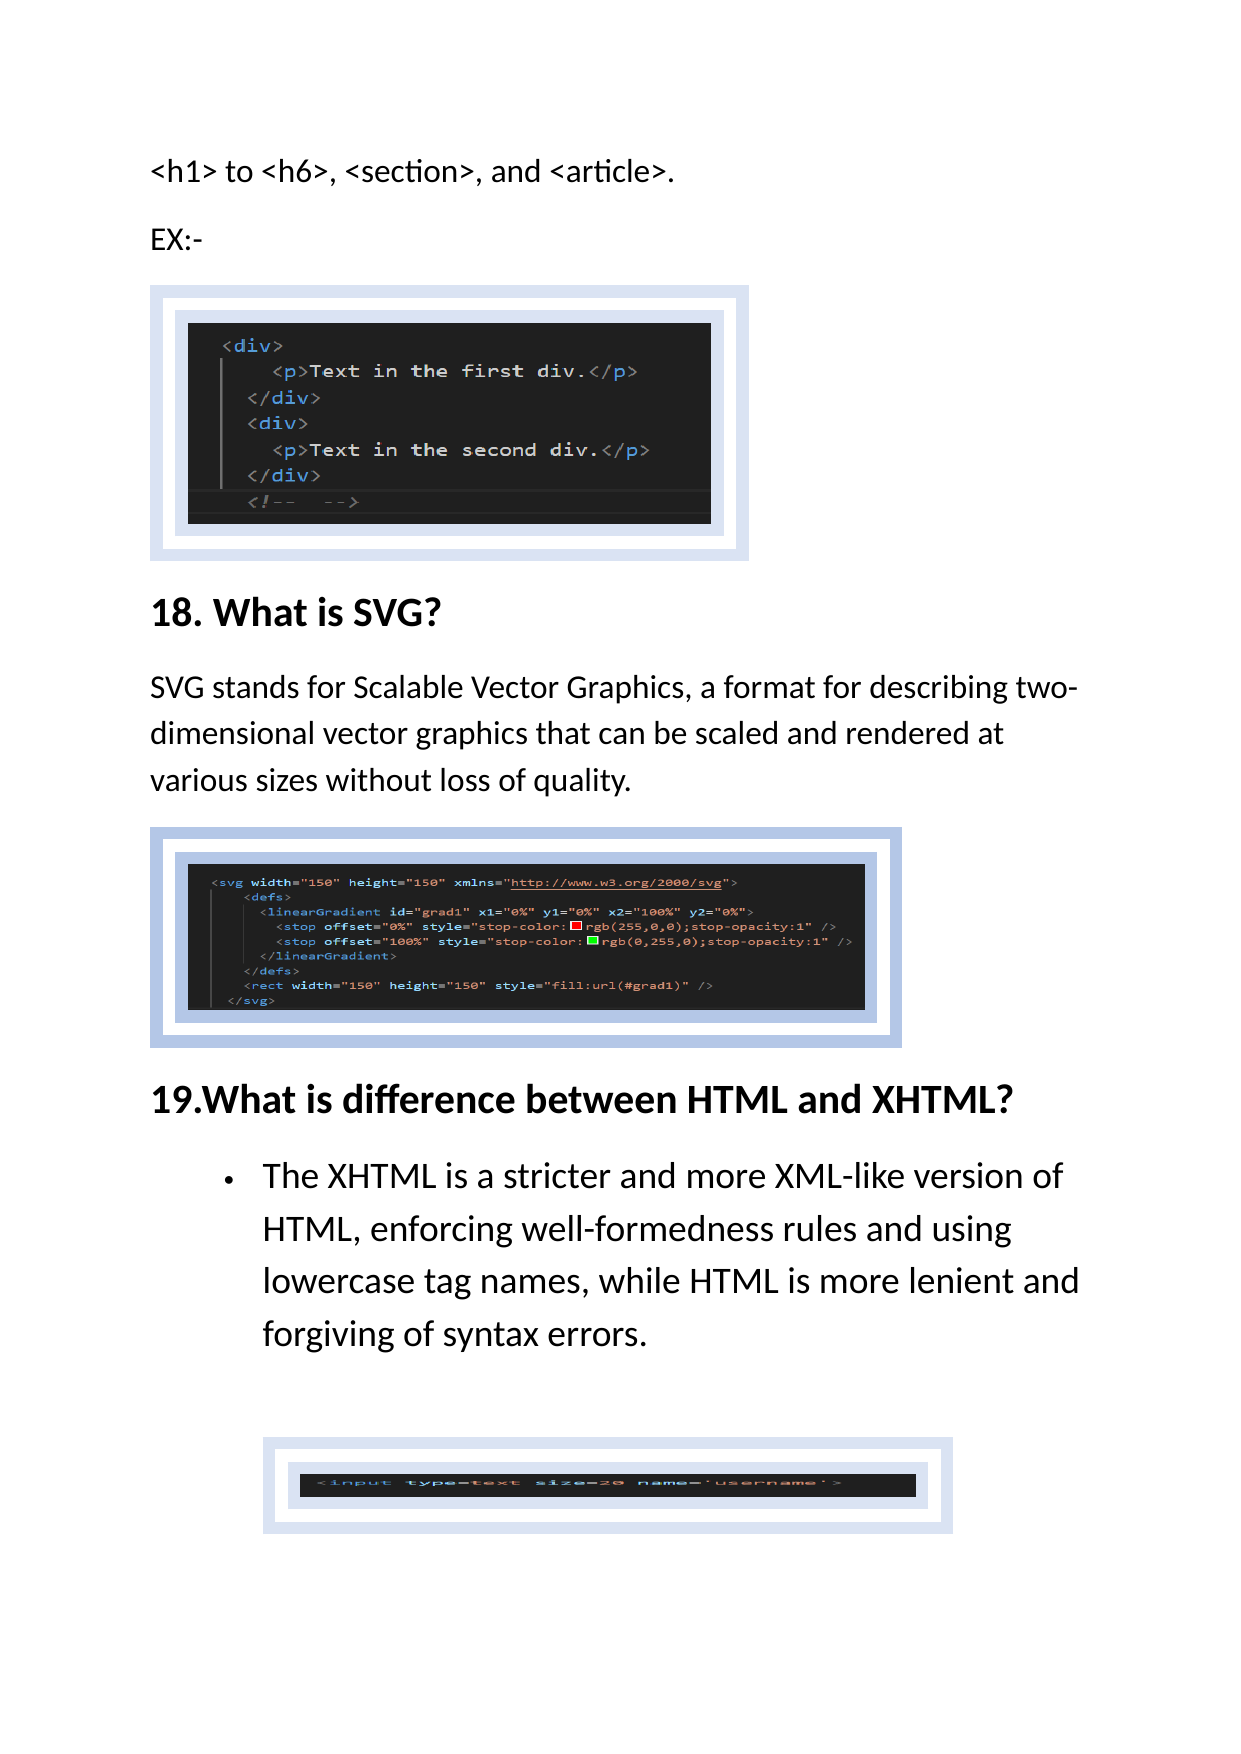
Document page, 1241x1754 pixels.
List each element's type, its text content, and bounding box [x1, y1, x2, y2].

text 18. What is SVG? [150, 586, 1090, 637]
text <h1> to <h6>, <section>, and <article>. [150, 150, 1090, 191]
list The XHTML is a stricter and more XML-like version of HTML, enforcing well-formedness rules and using lowercase tag names, while HTML is more lenient and forgiving of syntax errors. [225, 1152, 1090, 1356]
text SVG stands for Scalable Vector Graphics, a format for describing two-dimensional vector graphics that can be scaled and rendered at various sizes without loss of quality. [150, 666, 1090, 800]
text 19.What is difference between HTML and XHTML? [150, 1073, 1090, 1124]
text EX:- [150, 218, 1090, 258]
